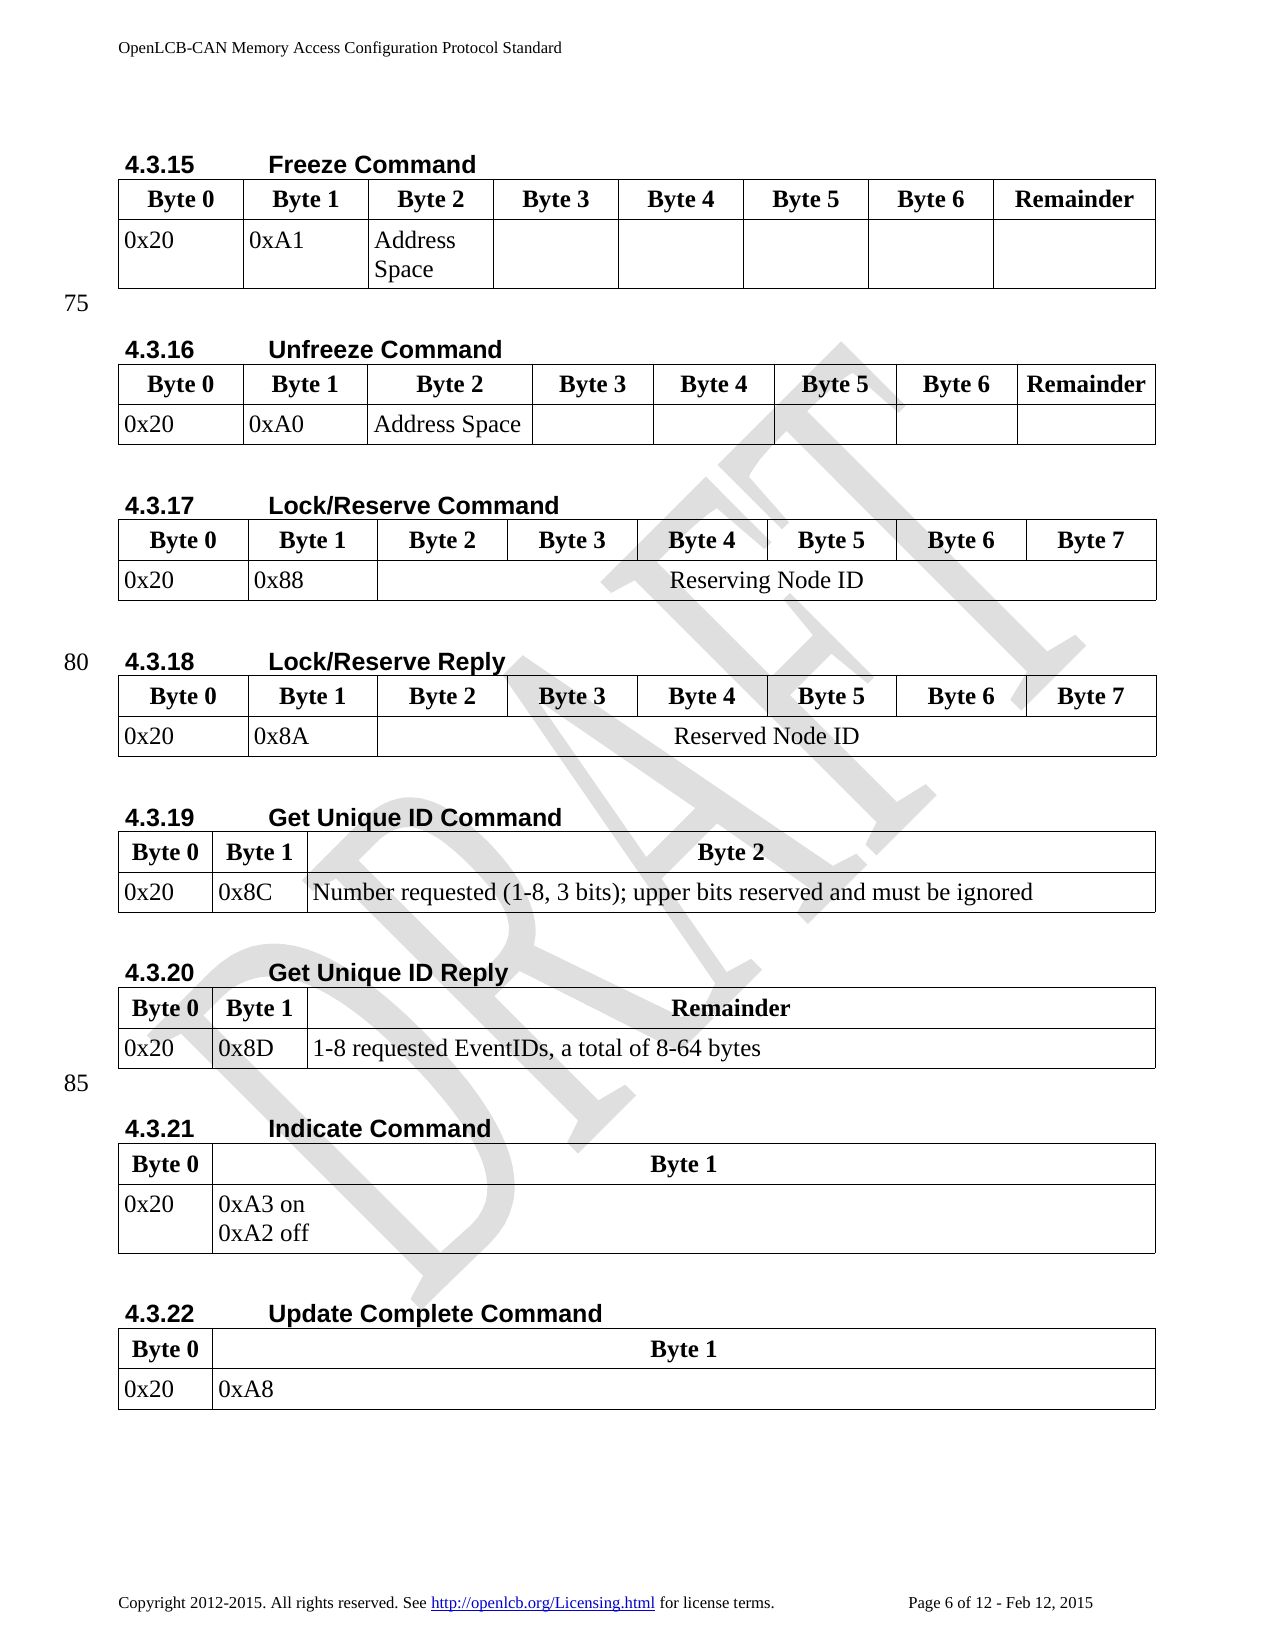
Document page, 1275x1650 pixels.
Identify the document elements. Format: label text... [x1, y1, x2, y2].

table_header Byte 1 [213, 832, 307, 872]
table_header Byte 2 [378, 520, 507, 560]
table_cell 1-8 requested EventIDs, a total of 8-64 bytes [529, 1029, 1155, 1068]
subtitle Unfreeze Command [118, 335, 1157, 363]
table_header Remainder [308, 988, 372, 1027]
table_cell [1018, 405, 1155, 444]
table_cell [654, 405, 774, 444]
table_header Byte 4 [661, 520, 767, 560]
table_cell Number requested (1-8, 3 bits); upper bits reserved and must be ignored [373, 873, 504, 912]
table_cell [494, 220, 618, 288]
table_header [308, 832, 349, 872]
subtitle Get Unique ID Reply [505, 972, 549, 987]
table_header Remainder [624, 988, 712, 1014]
table_cell [619, 220, 743, 288]
table_cell Reserved Node ID [813, 717, 1156, 756]
table_header Byte 0 [119, 988, 193, 1027]
table_header Byte 1 [244, 180, 368, 219]
subtitle [888, 491, 1157, 519]
table_cell [482, 1185, 1155, 1252]
table_header Byte 0 [119, 180, 243, 219]
table_cell 0x8A [249, 717, 377, 756]
subtitle Lock/Reserve Command [118, 491, 690, 519]
table_cell 0x8C [213, 873, 307, 912]
table_cell 0x8D [218, 1029, 307, 1068]
subtitle Get Unique ID Reply [718, 958, 750, 971]
table_cell [994, 220, 1155, 288]
table_header Byte 5 [816, 374, 887, 404]
subtitle Get Unique ID Command [118, 802, 385, 831]
subtitle Lock/Reserve Reply [118, 647, 728, 675]
table_cell [897, 405, 1017, 444]
subtitle Get Unique ID Reply [562, 958, 714, 987]
subtitle Indicate Command [118, 1114, 289, 1143]
subtitle Get Unique ID Reply [331, 958, 443, 987]
table_header Byte 2 [670, 832, 784, 872]
table_cell Number requested (1-8, 3 bits); upper bits reserved and must be ignored [308, 880, 368, 912]
table_header Byte 0 [119, 520, 248, 560]
table_cell 1-8 requested EventIDs, a total of 8-64 bytes [308, 1029, 414, 1068]
table_cell 0x20 [119, 1029, 212, 1068]
subtitle Get Unique ID Reply [458, 958, 494, 974]
table_header Byte 1 [244, 365, 367, 404]
table_cell 0xA3 on 0xA2 off [213, 1185, 398, 1252]
table_header Byte 1 [249, 520, 377, 560]
table_cell Number requested (1-8, 3 bits); upper bits reserved and must be ignored [515, 873, 665, 912]
table_cell [744, 220, 868, 288]
subtitle Get Unique ID Reply [746, 958, 1157, 987]
table_cell Number requested (1-8, 3 bits); upper bits reserved and must be ignored [663, 873, 809, 912]
table_header Remainder [1018, 365, 1155, 404]
table_header Byte 1 [213, 1329, 1155, 1368]
table_cell 0xA1 [244, 220, 368, 288]
table_header Byte 0 [119, 832, 212, 872]
table_cell Address Space [369, 220, 493, 288]
subtitle [1058, 647, 1157, 675]
table_header Byte 0 [119, 676, 248, 716]
table_cell 0xA8 [213, 1369, 1155, 1408]
table_header Byte 0 [119, 1329, 212, 1368]
table_cell Number requested (1-8, 3 bits); upper bits reserved and must be ignored [821, 873, 1155, 912]
table_header Remainder [377, 988, 483, 1027]
table_header Byte 1 [507, 1144, 1155, 1183]
table_header Byte 5 [744, 180, 868, 219]
table_cell 0x20 [119, 1369, 212, 1408]
subtitle Get Unique ID Command [902, 802, 1157, 831]
table_cell [775, 432, 798, 444]
table_header Remainder [706, 988, 1155, 1027]
table_cell Address Space [368, 405, 532, 444]
table_header Byte 4 [638, 676, 767, 716]
table_header [630, 832, 670, 856]
table_header Byte 4 [619, 180, 743, 219]
table_header [333, 1144, 486, 1183]
table_header Byte 5 [768, 520, 896, 560]
table_header [791, 689, 800, 703]
subtitle [845, 647, 1026, 675]
table_header [897, 543, 914, 560]
table_header Byte 0 [119, 365, 243, 404]
table_header Byte 5 [775, 365, 816, 404]
subtitle [763, 491, 873, 519]
table_cell [378, 561, 653, 600]
table_cell 0x20 [119, 405, 243, 444]
table_header Byte 3 [508, 520, 637, 560]
subtitle Freeze Command [118, 150, 1157, 179]
table_header Byte 0 [204, 1008, 212, 1023]
table_cell 0x88 [249, 561, 377, 600]
table_header Byte 5 [799, 676, 896, 716]
table_header Byte 1 [213, 988, 307, 1027]
table_cell 0x20 [119, 561, 248, 600]
table_cell 0x20 [119, 717, 248, 756]
table_cell Reserved Node ID [378, 717, 557, 756]
table_header Byte 5 [866, 365, 896, 395]
table_cell [808, 405, 896, 444]
table_cell [374, 1185, 487, 1251]
subtitle Indicate Command [590, 1114, 1157, 1143]
subtitle Indicate Command [492, 1114, 577, 1143]
table_header Byte 2 [378, 676, 507, 716]
subtitle Get Unique ID Reply [118, 958, 225, 987]
table_cell 1-8 requested EventIDs, a total of 8-64 bytes [422, 1029, 524, 1068]
table_cell 0x20 [119, 873, 212, 912]
table_header Byte 4 [654, 365, 774, 404]
table_cell [958, 561, 1156, 600]
table_cell 0x20 [119, 220, 243, 288]
table_cell [869, 220, 993, 288]
table_header Byte 7 [1027, 520, 1156, 560]
table_header Byte 6 [897, 676, 1026, 716]
table_header Byte 3 [508, 685, 530, 716]
table_header Byte 3 [533, 365, 653, 404]
table_header Byte 6 [917, 520, 1026, 560]
table_header Byte 2 [369, 180, 493, 219]
subtitle Indicate Command [303, 1114, 473, 1143]
table_header [479, 832, 637, 872]
table_cell 0x20 [119, 1185, 212, 1252]
table_header Byte 7 [1027, 676, 1156, 716]
subtitle [812, 655, 856, 675]
subtitle Get Unique ID Command [436, 802, 609, 831]
table_header [785, 832, 1155, 872]
subtitle [722, 491, 770, 519]
table_header Byte 2 [368, 365, 532, 404]
subtitle [743, 647, 800, 675]
table_header [213, 1144, 329, 1183]
table_cell Reserving Node ID [658, 561, 954, 600]
table_header Remainder [994, 180, 1155, 219]
table_header [638, 520, 661, 543]
table_cell Reserved Node ID [550, 717, 617, 756]
table_header [360, 832, 475, 872]
table_cell [533, 405, 653, 444]
table_header Byte 3 [494, 180, 618, 219]
table_header Byte 3 [541, 704, 559, 716]
subtitle Get Unique ID Command [609, 802, 694, 831]
table_header Byte 6 [869, 180, 993, 219]
table_cell Reserved Node ID [616, 717, 809, 756]
table_header Byte 0 [119, 1144, 212, 1183]
table_cell 0xA0 [244, 405, 367, 444]
table_header Remainder [496, 988, 628, 1027]
table_header Byte 3 [555, 676, 637, 716]
table_header Byte 6 [897, 365, 1017, 404]
subtitle Update Complete Command [118, 1299, 1157, 1328]
table_header Byte 1 [249, 676, 377, 716]
subtitle Get Unique ID Reply [237, 977, 311, 987]
subtitle Get Unique ID Command [741, 802, 876, 831]
